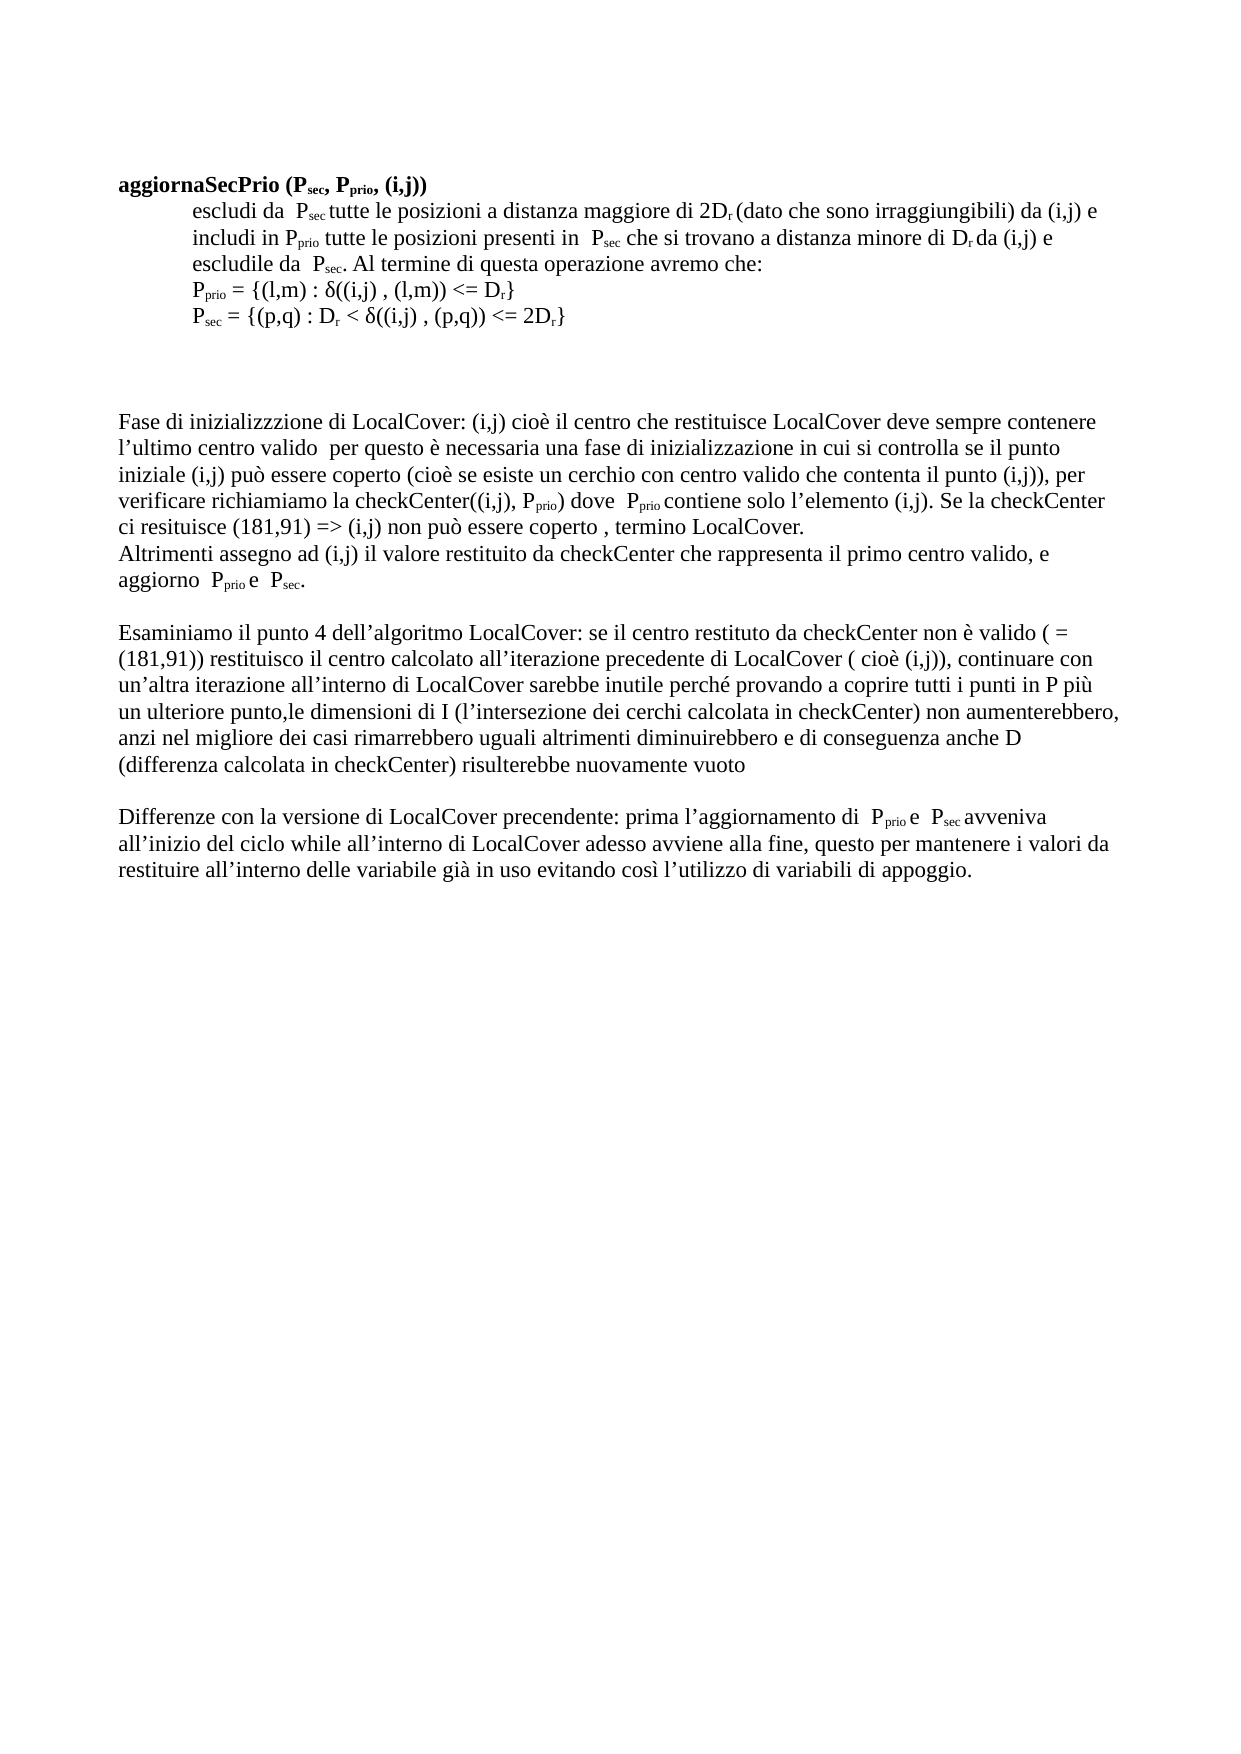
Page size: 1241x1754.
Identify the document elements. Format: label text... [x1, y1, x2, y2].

text Differenze con la versione di LocalCover precendente: prima l’aggiornamento di Pprio e Psec avveniva all’inizio del ciclo while all’interno di LocalCover adesso avviene alla fine, questo per mantenere i valori da restituire all’interno delle variabile già in uso evitando così l’utilizzo di variabili di appoggio. [118, 803, 1122, 882]
text escludi da Psec tutte le posizioni a distanza maggiore di 2Dr (dato che sono irraggiungibili) da (i,j) e includi in Pprio tutte le posizioni presenti in Psec che si trovano a distanza minore di Dr da (i,j) e escludile da Psec. Al termine di questa operazione avremo che: [118, 197, 1122, 276]
text aggiornaSecPrio (Psec, Pprio, (i,j)) [118, 171, 1122, 197]
text Pprio = {(l,m) : δ((i,j) , (l,m)) <= Dr} [118, 276, 1122, 303]
text Psec = {(p,q) : Dr < δ((i,j) , (p,q)) <= 2Dr} [118, 303, 1122, 329]
text Esaminiamo il punto 4 dell’algoritmo LocalCover: se il centro restituto da checkCenter non è valido ( = (181,91)) restituisco il centro calcolato all’iterazione precedente di LocalCover ( cioè (i,j)), continuare con un’altra iterazione all’interno di LocalCover sarebbe inutile perché provando a coprire tutti i punti in P più un ulteriore punto,le dimensioni di I (l’intersezione dei cerchi calcolata in checkCenter) non aumenterebbero, anzi nel migliore dei casi rimarrebbero uguali altrimenti diminuirebbero e di conseguenza anche D (differenza calcolata in checkCenter) risulterebbe nuovamente vuoto [118, 619, 1122, 777]
text Fase di inizializzzione di LocalCover: (i,j) cioè il centro che restituisce LocalCover deve sempre contenere l’ultimo centro valido per questo è necessaria una fase di inizializzazione in cui si controlla se il punto iniziale (i,j) può essere coperto (cioè se esiste un cerchio con centro valido che contenta il punto (i,j)), per verificare richiamiamo la checkCenter((i,j), Pprio) dove Pprio contiene solo l’elemento (i,j). Se la checkCenter ci resituisce (181,91) => (i,j) non può essere coperto , termino LocalCover. [118, 408, 1122, 540]
text Altrimenti assegno ad (i,j) il valore restituito da checkCenter che rappresenta il primo centro valido, e aggiorno Pprio e Psec. [118, 540, 1122, 592]
